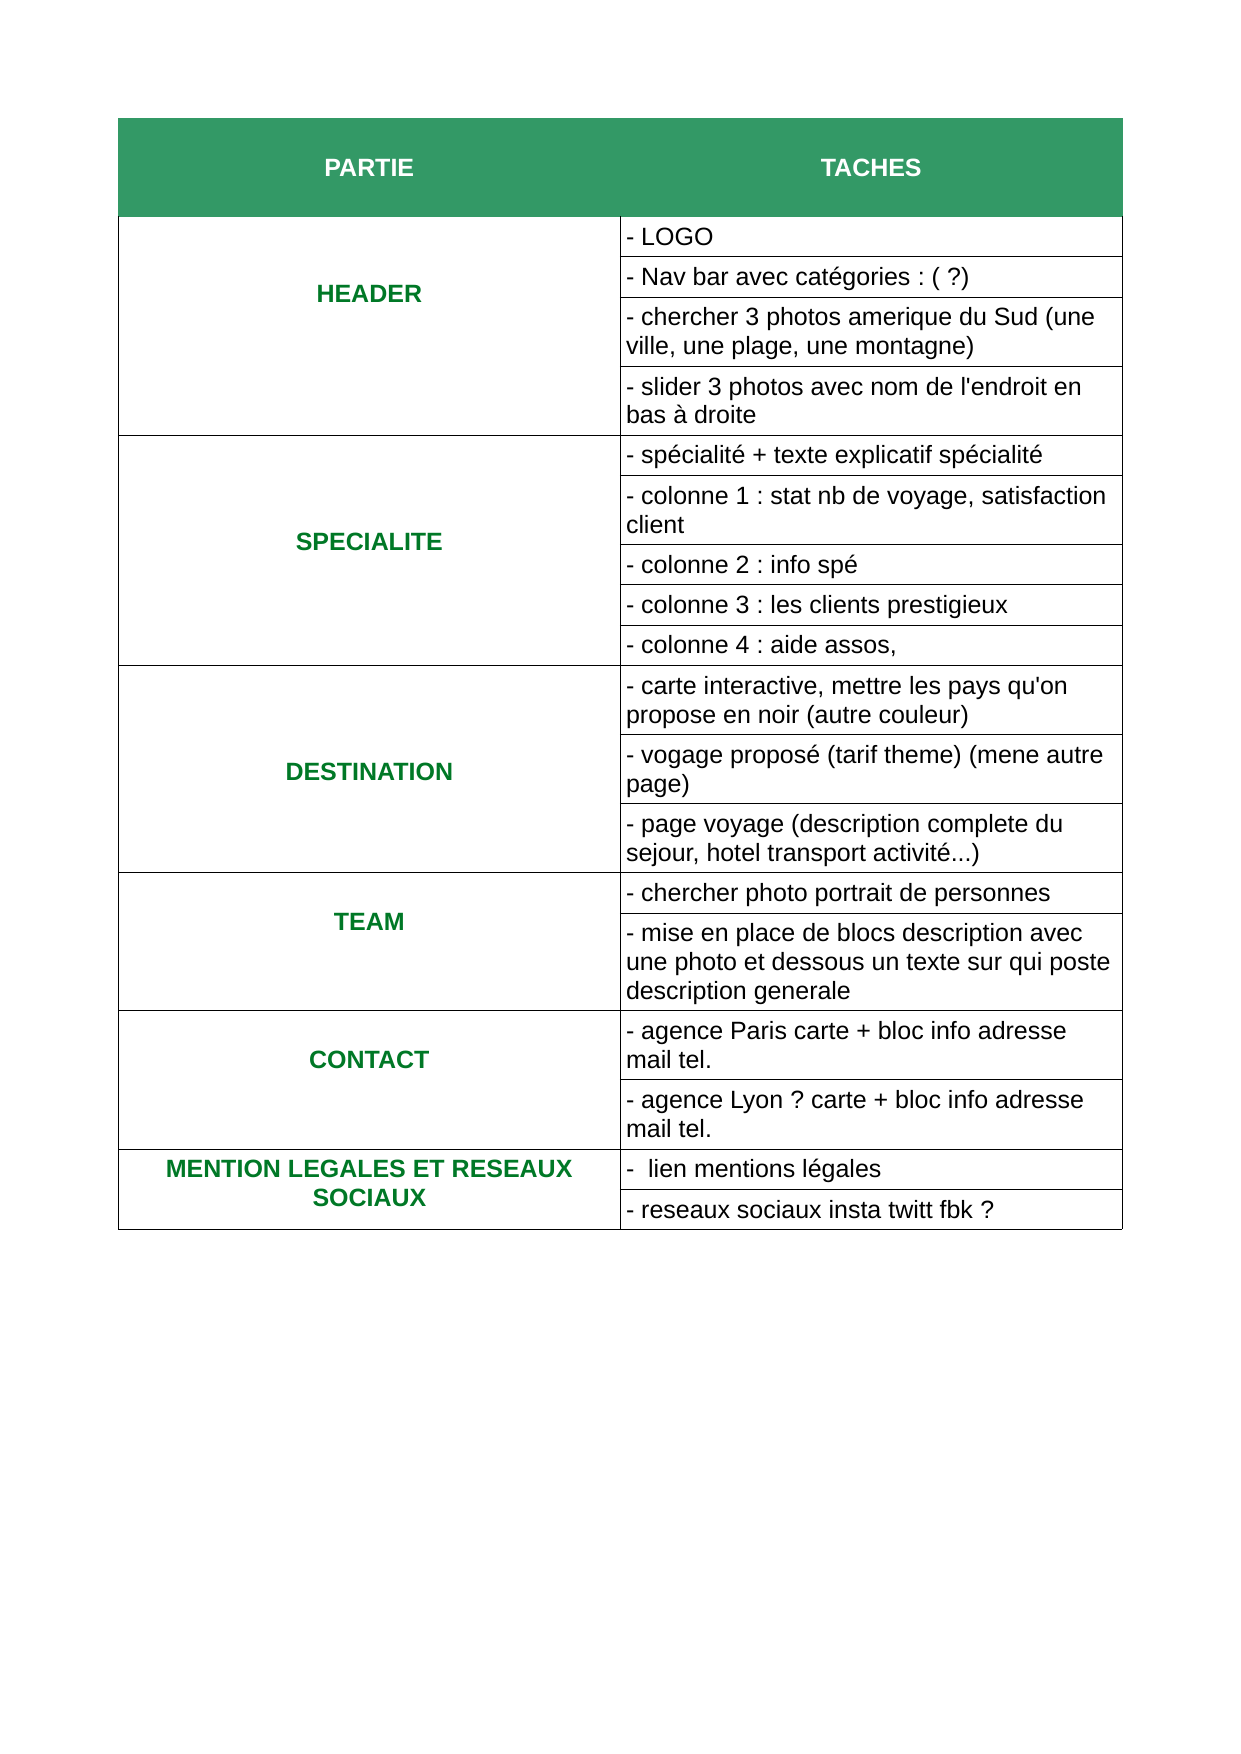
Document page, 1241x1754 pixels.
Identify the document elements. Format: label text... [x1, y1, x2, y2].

table_cell - slider 3 photos avec nom de l'endroit en bas à droite [621, 367, 1122, 435]
table_cell - Nav bar avec catégories : ( ?) [621, 257, 1122, 297]
table_cell - agence Paris carte + bloc info adresse mail tel. [621, 1011, 1122, 1079]
table_cell CONTACT [119, 1011, 620, 1148]
table_cell - colonne 1 : stat nb de voyage, satisfaction client [621, 476, 1122, 544]
table_cell SPECIALITE [119, 436, 620, 665]
table_cell - lien mentions légales [621, 1150, 1122, 1189]
table_cell TEAM [119, 873, 620, 1010]
table_cell - agence Lyon ? carte + bloc info adresse mail tel. [621, 1080, 1122, 1148]
table_cell - mise en place de blocs description avec une photo et dessous un texte sur qui poste description generale [621, 914, 1122, 1010]
table_cell - spécialité + texte explicatif spécialité [621, 436, 1122, 475]
table_cell - reseaux sociaux insta twitt fbk ? [621, 1190, 1122, 1229]
table_cell - colonne 2 : info spé [621, 545, 1122, 584]
table_cell - LOGO [621, 217, 1122, 256]
table_header TACHES [621, 119, 1122, 216]
table_cell - vogage proposé (tarif theme) (mene autre page) [621, 735, 1122, 803]
table_cell HEADER [119, 217, 620, 435]
table_cell - page voyage (description complete du sejour, hotel transport activité...) [621, 804, 1122, 872]
table_cell MENTION LEGALES ET RESEAUX SOCIAUX [119, 1150, 620, 1229]
table_cell DESTINATION [119, 666, 620, 872]
table_cell - chercher photo portrait de personnes [621, 873, 1122, 912]
table_cell - colonne 3 : les clients prestigieux [621, 585, 1122, 625]
table_header PARTIE [119, 119, 620, 216]
table_cell - chercher 3 photos amerique du Sud (une ville, une plage, une montagne) [621, 298, 1122, 366]
table_cell - colonne 4 : aide assos, [621, 626, 1122, 665]
table_cell - carte interactive, mettre les pays qu'on propose en noir (autre couleur) [621, 666, 1122, 734]
